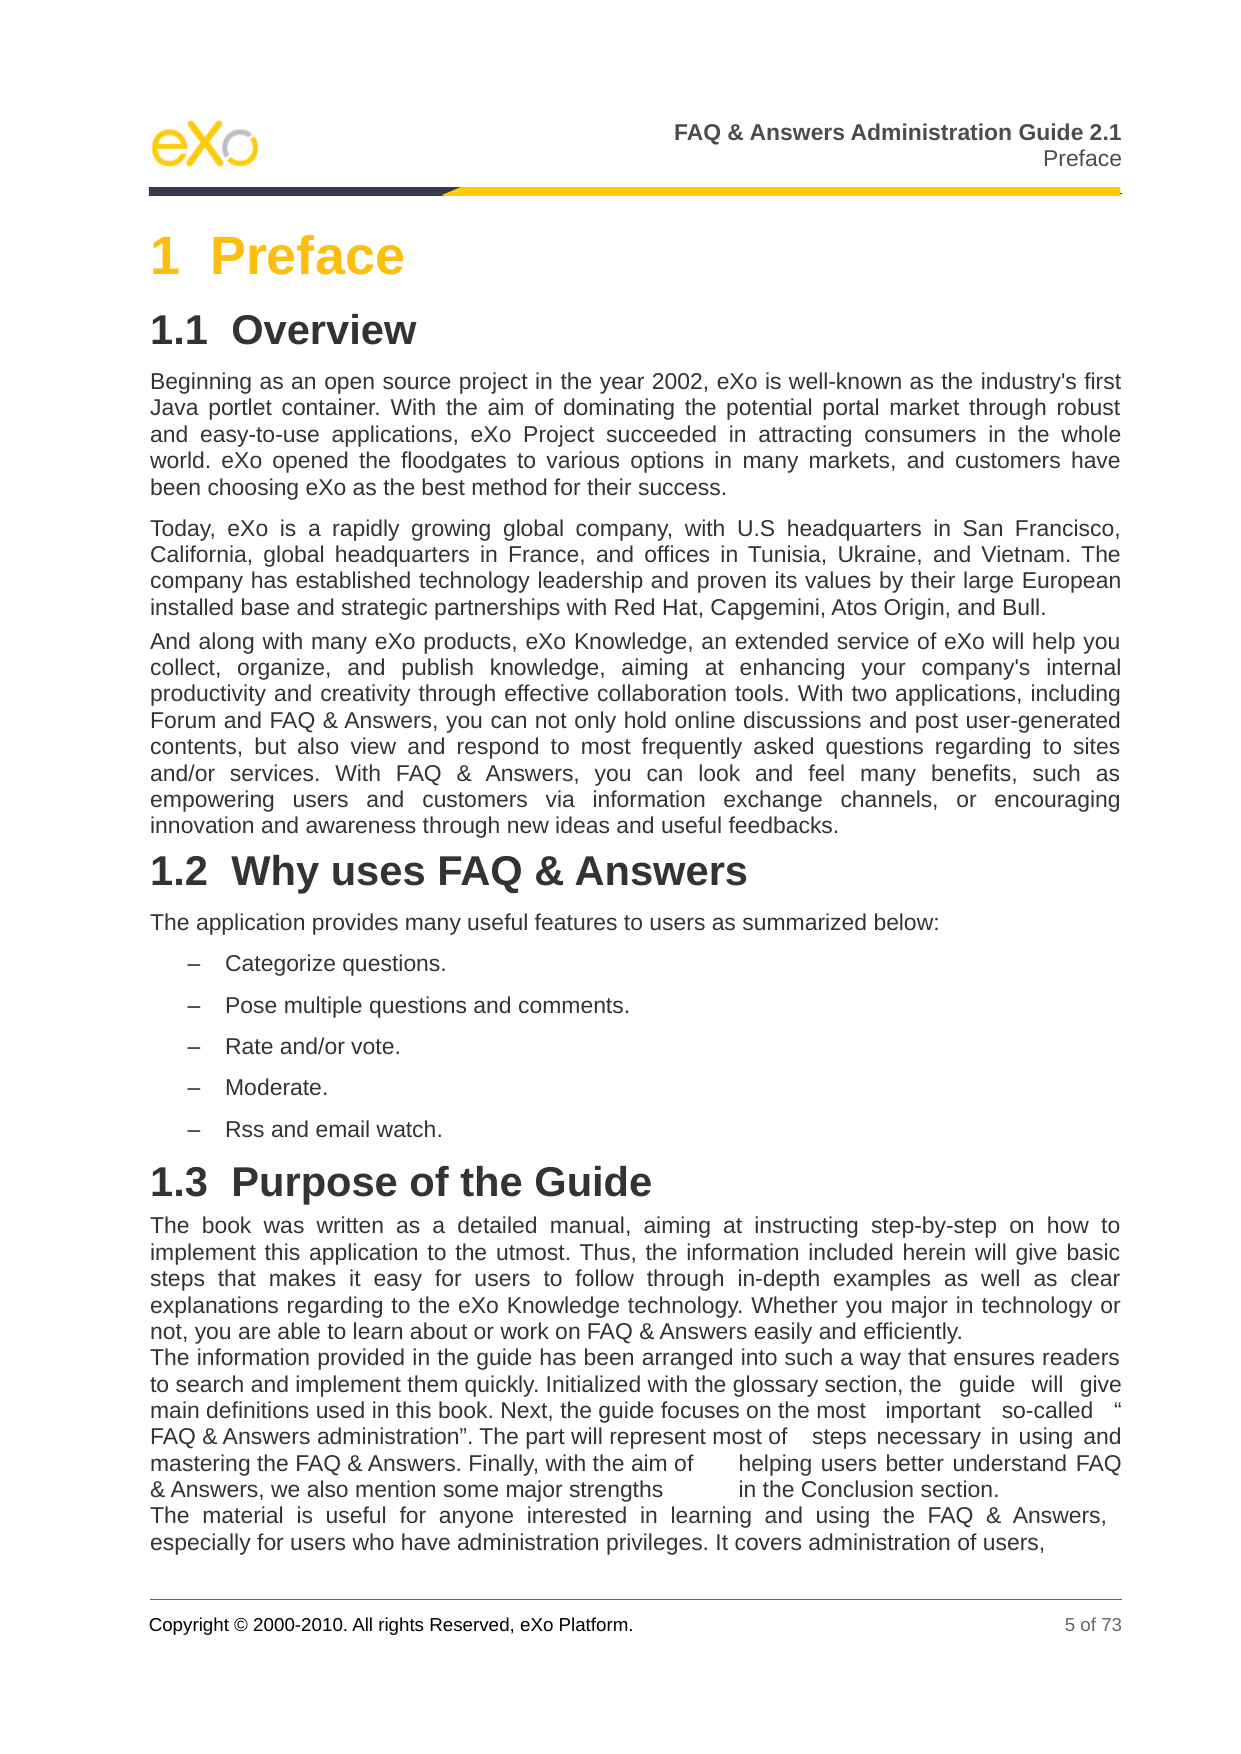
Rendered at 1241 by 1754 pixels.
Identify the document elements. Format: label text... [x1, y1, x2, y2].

subtitle Preface [150, 223, 1122, 286]
text The application provides many useful features to users as summarized below: [150, 909, 1122, 935]
text The material is useful for anyone interested in learning and using the FAQ & Answers, especially for users who have administration privileges. It covers administration of users, [76, 1502, 1122, 1555]
subtitle Purpose of the Guide [150, 1157, 1122, 1205]
list Moderate. [187, 1074, 1122, 1101]
picture [152, 120, 259, 167]
list Rss and email watch. [187, 1116, 1122, 1142]
list Categorize questions. [187, 950, 1122, 977]
text And along with many eXo products, eXo Knowledge, an extended service of eXo will help you collect, organize, and publish knowledge, aiming at enhancing your company's internal productivity and creativity through effective collaboration tools. With two applications, including Forum and FAQ & Answers, you can not only hold online discussions and post user-generated contents, but also view and respond to most frequently asked questions regarding to sites and/or services. With FAQ & Answers, you can look and feel many benefits, such as empowering users and customers via information exchange channels, or encouraging innovation and awareness through new ideas and useful feedbacks. [150, 628, 1122, 838]
subtitle Why uses FAQ & Answers [150, 846, 1122, 894]
subtitle Overview [150, 305, 1122, 353]
picture [148, 187, 1121, 196]
list Pose multiple questions and comments. [187, 992, 1122, 1018]
text Beginning as an open source project in the year 2002, eXo is well-known as the industry's first Java portlet container. With the aim of dominating the potential portal market through robust and easy-to-use applications, eXo Project succeeded in attracting consumers in the whole world. eXo opened the floodgates to various options in many markets, and customers have been choosing eXo as the best method for their success. [150, 368, 1122, 500]
list Rate and/or vote. [187, 1033, 1122, 1059]
text The information provided in the guide has been arranged into such a way that ensures readers to search and implement them quickly. Initialized with the glossary section, the guide will give main definitions used in this book. Next, the guide focuses on the most important so-called “ FAQ & Answers administration”. The part will represent most of steps necessary in using and mastering the FAQ & Answers. Finally, with the aim of helping users better understand FAQ & Answers, we also mention some major strengths in the Conclusion section. [150, 1344, 1122, 1502]
text Today, eXo is a rapidly growing global company, with U.S headquarters in San Francisco, California, global headquarters in France, and offices in Tunisia, Ukraine, and Vietnam. The company has established technology leadership and proven its values by their large European installed base and strategic partnerships with Red Hat, Capgemini, Atos Origin, and Bull. [150, 515, 1122, 620]
text The book was written as a detailed manual, aiming at instructing step-by-step on how to implement this application to the utmost. Thus, the information included herein will give basic steps that makes it easy for users to follow through in-depth examples as well as clear explanations regarding to the eXo Knowledge technology. Whether you major in technology or not, you are able to learn about or work on FAQ & Answers easily and efficiently. [150, 1212, 1122, 1344]
